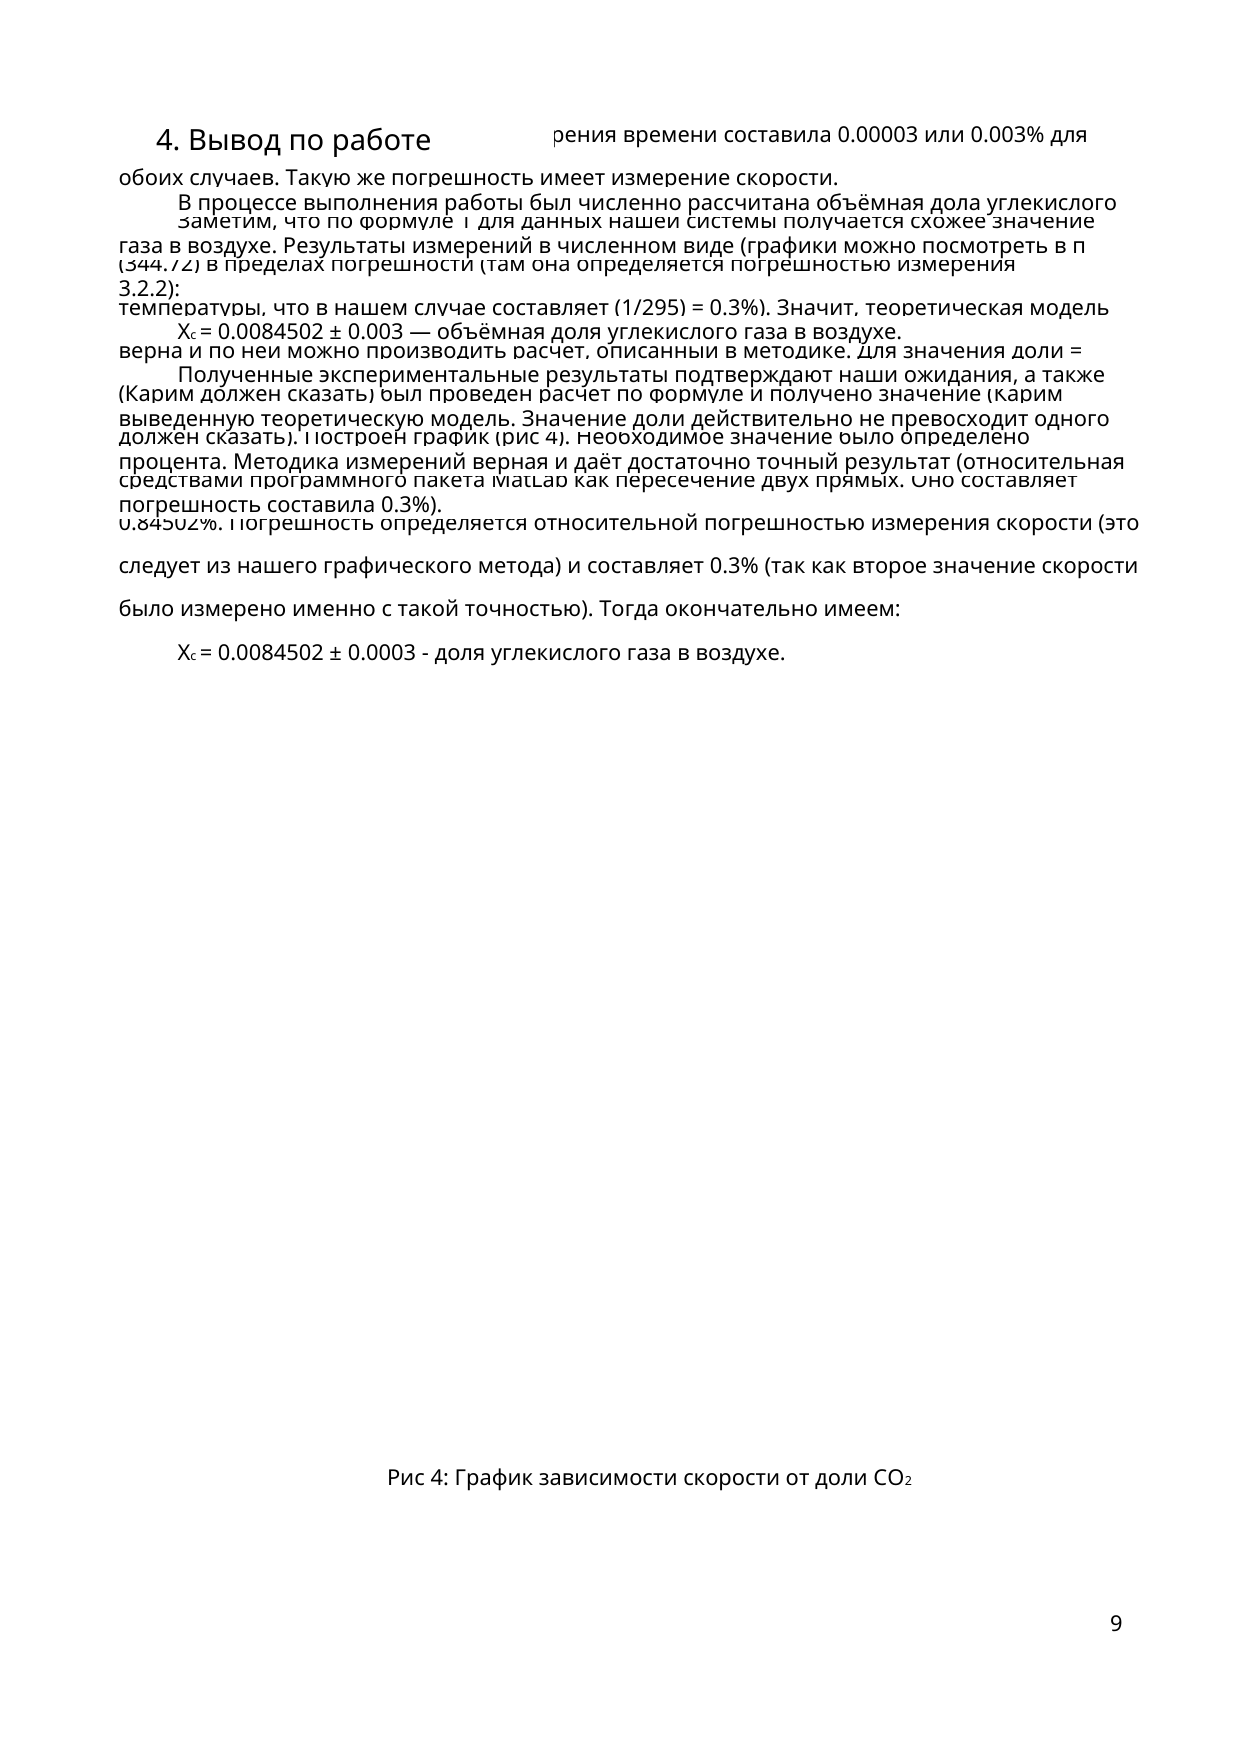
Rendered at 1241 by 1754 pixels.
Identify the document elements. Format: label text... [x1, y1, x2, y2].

text Полученные экспериментальные результаты подтверждают наши ожидания, а также [177, 359, 1196, 389]
text (Карим должен сказать) был проведён расчёт по формуле и получено значение (Карим [118, 378, 204, 403]
text верна и по ней можно производить расчёт, описанный в методике. Для значения доли = [516, 346, 799, 359]
text (344.72) в пределах погрешности (там она определяется погрешностью измерения [241, 260, 1195, 278]
text средствами программного пакета MatLab как пересечение двух прямых. Оно составляет [303, 476, 1196, 494]
text должен сказать). Построен график (рис 4). Необходимое значение было определено [963, 432, 1196, 446]
text Хс = 0.0084502 ± 0.0003 - доля углекислого газа в воздухе. [177, 636, 882, 666]
text должен сказать). Построен график (рис 4). Необходимое значение было определено [666, 432, 929, 446]
text 3.2.2): [118, 273, 258, 303]
text (Карим должен сказать) был проведён расчёт по формуле и получено значение (Карим [1023, 389, 1195, 403]
text должен сказать). Построен график (рис 4). Необходимое значение было определено [129, 432, 290, 446]
text процента. Методика измерений верная и даёт достаточно точный результат (относительная [118, 446, 1196, 476]
text верна и по ней можно производить расчёт, описанный в методике. Для значения доли = [872, 335, 1195, 359]
text погрешность составила 0.3%). [118, 489, 524, 519]
text обоих случаев. Такую же погрешность имеет измерение скорости. [118, 162, 900, 192]
text (Карим должен сказать) был проведён расчёт по формуле и получено значение (Карим [211, 389, 371, 403]
text было измерено именно с такой точностью). Тогда окончательно имеем: [118, 593, 951, 623]
text Хс = 0.0084502 ± 0.003 — объёмная доля углекислого газа в воздухе. [177, 316, 999, 346]
text выведенную теоретическую модель. Значение доли действительно не превосходит одного [118, 403, 1196, 432]
text В процессе выполнения работы был численно рассчитана объёмная дола углекислого [177, 187, 1196, 217]
text 9 [1110, 1608, 1197, 1637]
text 4. Вывод по работе [156, 119, 554, 159]
text Рис 4: График зависимости скорости от доли СО2 [387, 1462, 988, 1491]
text (Карим должен сказать) был проведён расчёт по формуле и получено значение (Карим [814, 389, 990, 403]
text Заметим, что по формуле 1 для данных нашей системы получается схожее значение [532, 217, 827, 230]
text верна и по ней можно производить расчёт, описанный в методике. Для значения доли = [118, 335, 381, 364]
text температуры, что в нашем случае составляет (1/295) = 0.3%). Значит, теоретическая модель [234, 292, 1195, 321]
text Относительная погрешность измерения времени составила 0.00003 или 0.003% для [554, 119, 1196, 149]
text Заметим, что по формуле 1 для данных нашей системы получается схожее значение [828, 217, 1196, 235]
text 0.84502%. Погрешность определяется относительной погрешностью измерения скорости (это [118, 507, 1196, 537]
text газа в воздухе. Результаты измерений в численном виде (графики можно посмотреть в п [118, 230, 1195, 260]
text Заметим, что по формуле 1 для данных нашей системы получается схожее значение [177, 217, 366, 230]
text следует из нашего графического метода) и составляет 0.3% (так как второе значение скорости [118, 550, 1195, 580]
